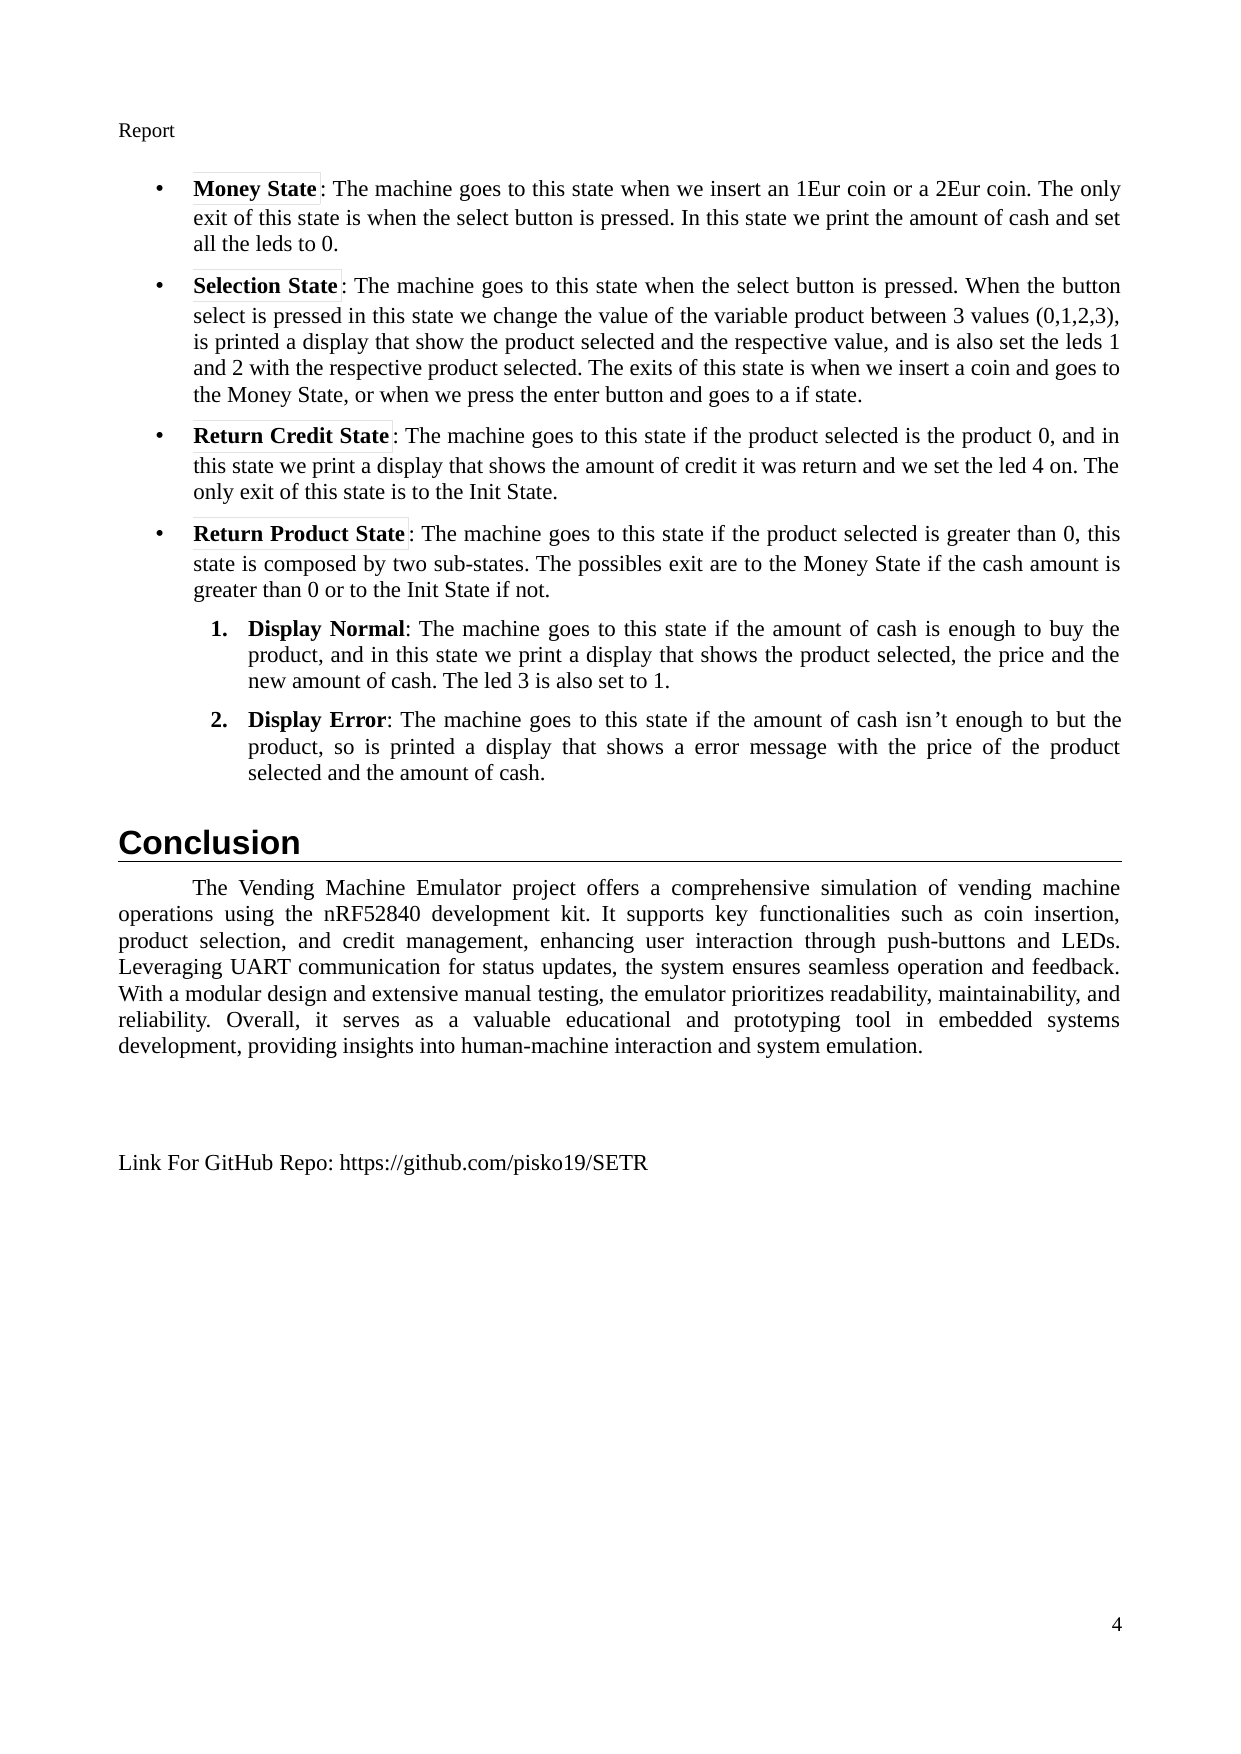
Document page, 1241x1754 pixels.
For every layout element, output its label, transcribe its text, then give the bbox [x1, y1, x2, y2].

list Return Product State: The machine goes to this state if the product selected is greater than 0, this state is composed by two sub-states. The possibles exit are to the Money State if the cash amount is greater than 0 or to the Init State if not. [156, 517, 1122, 602]
list Display Error: The machine goes to this state if the amount of cash isn’t enough to but the product, so is printed a display that shows a error message with the price of the product selected and the amount of cash. [210, 706, 1122, 785]
text The Vending Machine Emulator project offers a comprehensive simulation of vending machine operations using the nRF52840 development kit. It supports key functionalities such as coin insertion, product selection, and credit management, enhancing user interaction through push-buttons and LEDs. Leveraging UART communication for status updates, the system ensures seamless operation and feedback. With a modular design and extensive manual testing, the emulator prioritizes readability, maintainability, and reliability. Overall, it serves as a valuable educational and prototyping tool in embedded systems development, providing insights into human-machine interaction and system emulation. [118, 874, 1122, 1059]
subtitle Conclusion [118, 823, 1122, 861]
list Selection State: The machine goes to this state when the select button is pressed. When the button select is pressed in this state we change the value of the variable product between 3 values (0,1,2,3), is printed a display that show the product selected and the respective value, and is also set the leds 1 and 2 with the respective product selected. The exits of this state is when we insert a coin and goes to the Money State, or when we press the enter button and goes to a if state. [156, 269, 1122, 407]
list Money State: The machine goes to this state when we insert an 1Eur coin or a 2Eur coin. The only exit of this state is when the select button is pressed. In this state we print the amount of cash and set all the leds to 0. [156, 172, 1122, 257]
list Return Credit State: The machine goes to this state if the product selected is the product 0, and in this state we print a display that shows the amount of credit it was return and we set the led 4 on. The only exit of this state is to the Init State. [156, 419, 1122, 505]
list Display Normal: The machine goes to this state if the amount of cash is enough to buy the product, and in this state we print a display that shows the product selected, the price and the new amount of cash. The led 3 is also set to 1. [210, 615, 1122, 694]
text Link For GitHub Repo: https://github.com/pisko19/SETR [118, 1149, 1122, 1175]
